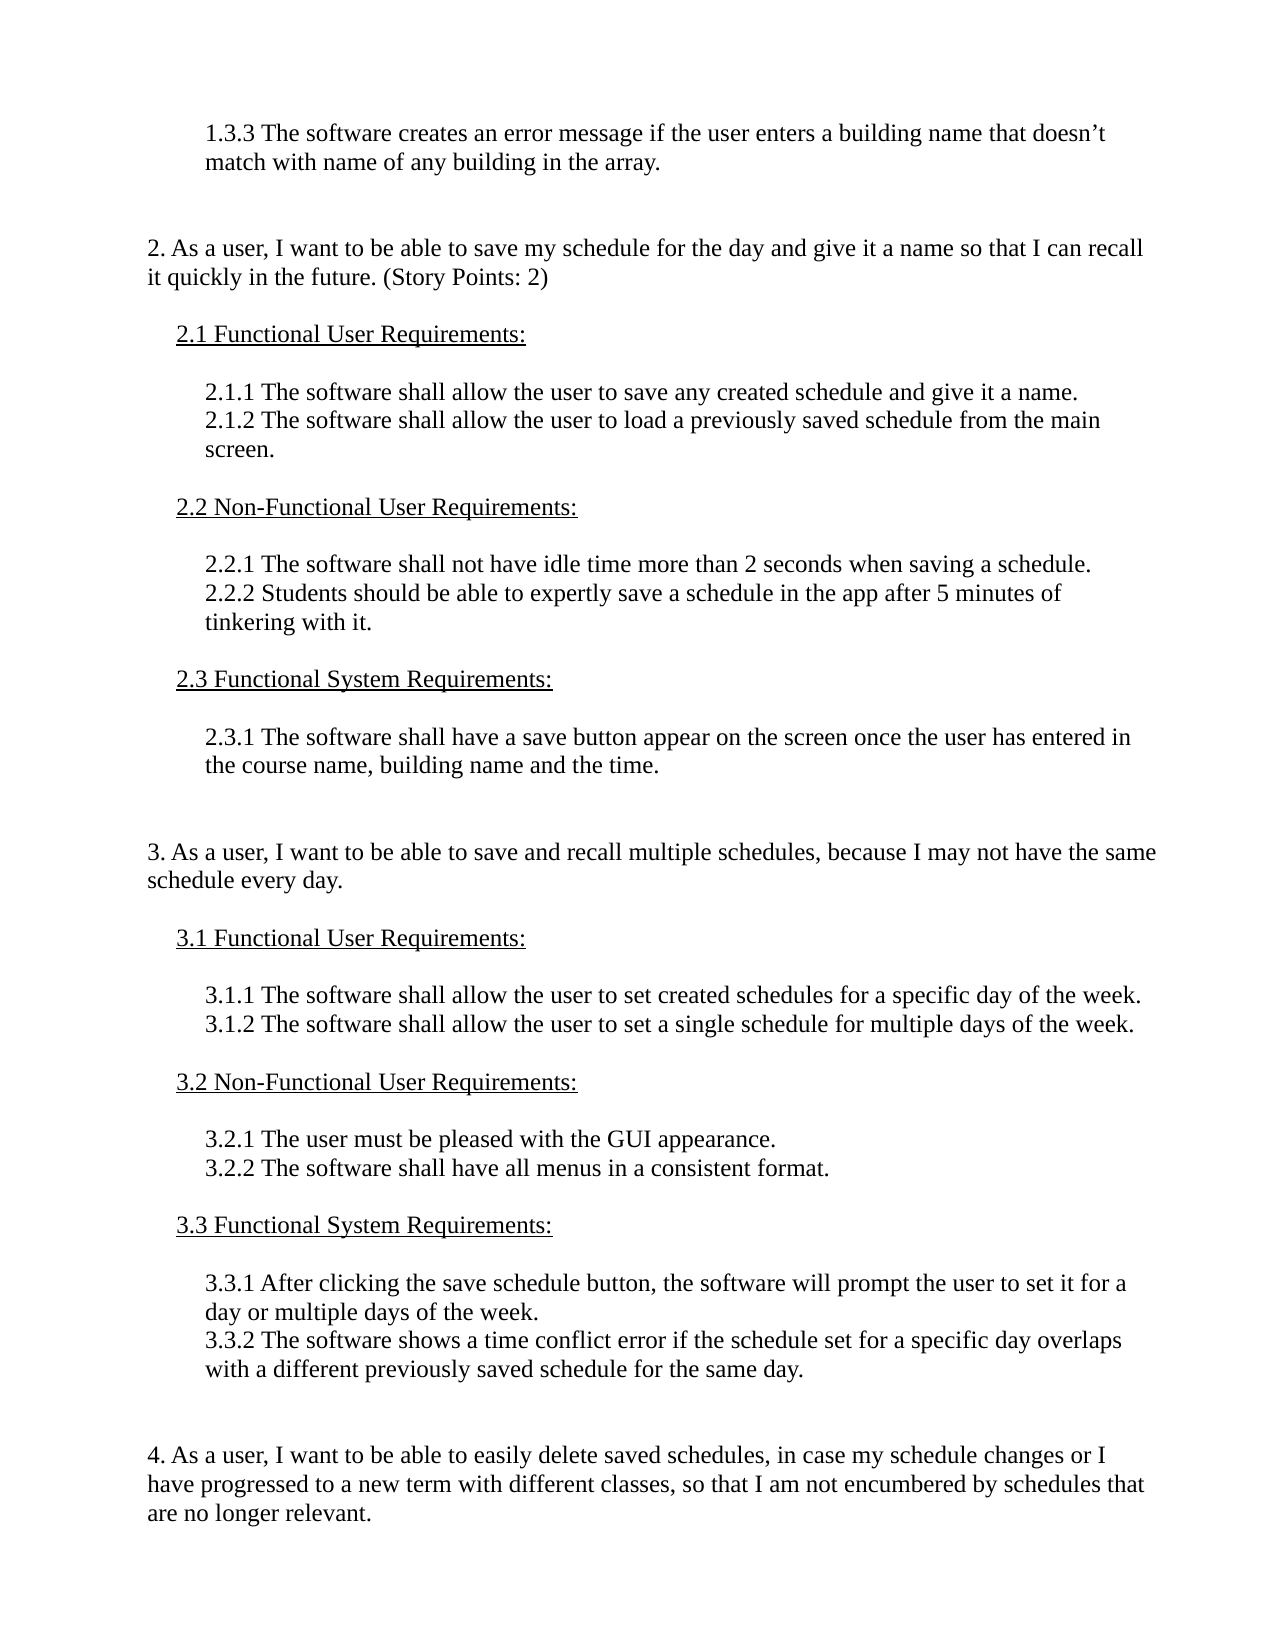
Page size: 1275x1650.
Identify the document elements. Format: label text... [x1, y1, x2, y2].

list 4. As a user, I want to be able to easily delete saved schedules, in case my schedule changes or I have progressed to a new term with different classes, so that I am not encumbered by schedules that are no longer relevant. [147, 1441, 1157, 1527]
text 3.1 Functional User Requirements: [176, 923, 1157, 952]
text 3. As a user, I want to be able to save and recall multiple schedules, because I may not have the same schedule every day. [147, 837, 1157, 894]
list 3.2 Non-Functional User Requirements: [176, 1067, 1157, 1096]
text 2.1.1 The software shall allow the user to save any created schedule and give it a name. [205, 377, 1157, 406]
list 3.3.1 After clicking the save schedule button, the software will prompt the user to set it for a day or multiple days of the week. [205, 1268, 1157, 1326]
list 3.2.2 The software shall have all menus in a consistent format. [205, 1153, 1157, 1182]
text 2. As a user, I want to be able to save my schedule for the day and give it a name so that I can recall it quickly in the future. (Story Points: 2) [147, 233, 1157, 291]
text 3.1.2 The software shall allow the user to set a single schedule for multiple days of the week. [205, 1009, 1157, 1038]
text 2.2.1 The software shall not have idle time more than 2 seconds when saving a schedule. [205, 549, 1157, 578]
text 2.2 Non-Functional User Requirements: [176, 492, 1157, 521]
list 3.3.2 The software shows a time conflict error if the schedule set for a specific day overlaps with a different previously saved schedule for the same day. [205, 1326, 1157, 1383]
text 2.2.2 Students should be able to expertly save a schedule in the app after 5 minutes of tinkering with it. [205, 578, 1157, 636]
text 2.1 Functional User Requirements: [176, 319, 1157, 348]
list 3.2.1 The user must be pleased with the GUI appearance. [205, 1124, 1157, 1153]
list 3.3 Functional System Requirements: [176, 1211, 1157, 1239]
text 2.1.2 The software shall allow the user to load a previously saved schedule from the main screen. [205, 406, 1157, 463]
text 3.1.1 The software shall allow the user to set created schedules for a specific day of the week. [205, 981, 1157, 1009]
text 2.3.1 The software shall have a save button appear on the screen once the user has entered in the course name, building name and the time. [205, 722, 1157, 779]
text 1.3.3 The software creates an error message if the user enters a building name that doesn’t match with name of any building in the array. [205, 118, 1157, 176]
text 2.3 Functional System Requirements: [176, 664, 1157, 693]
